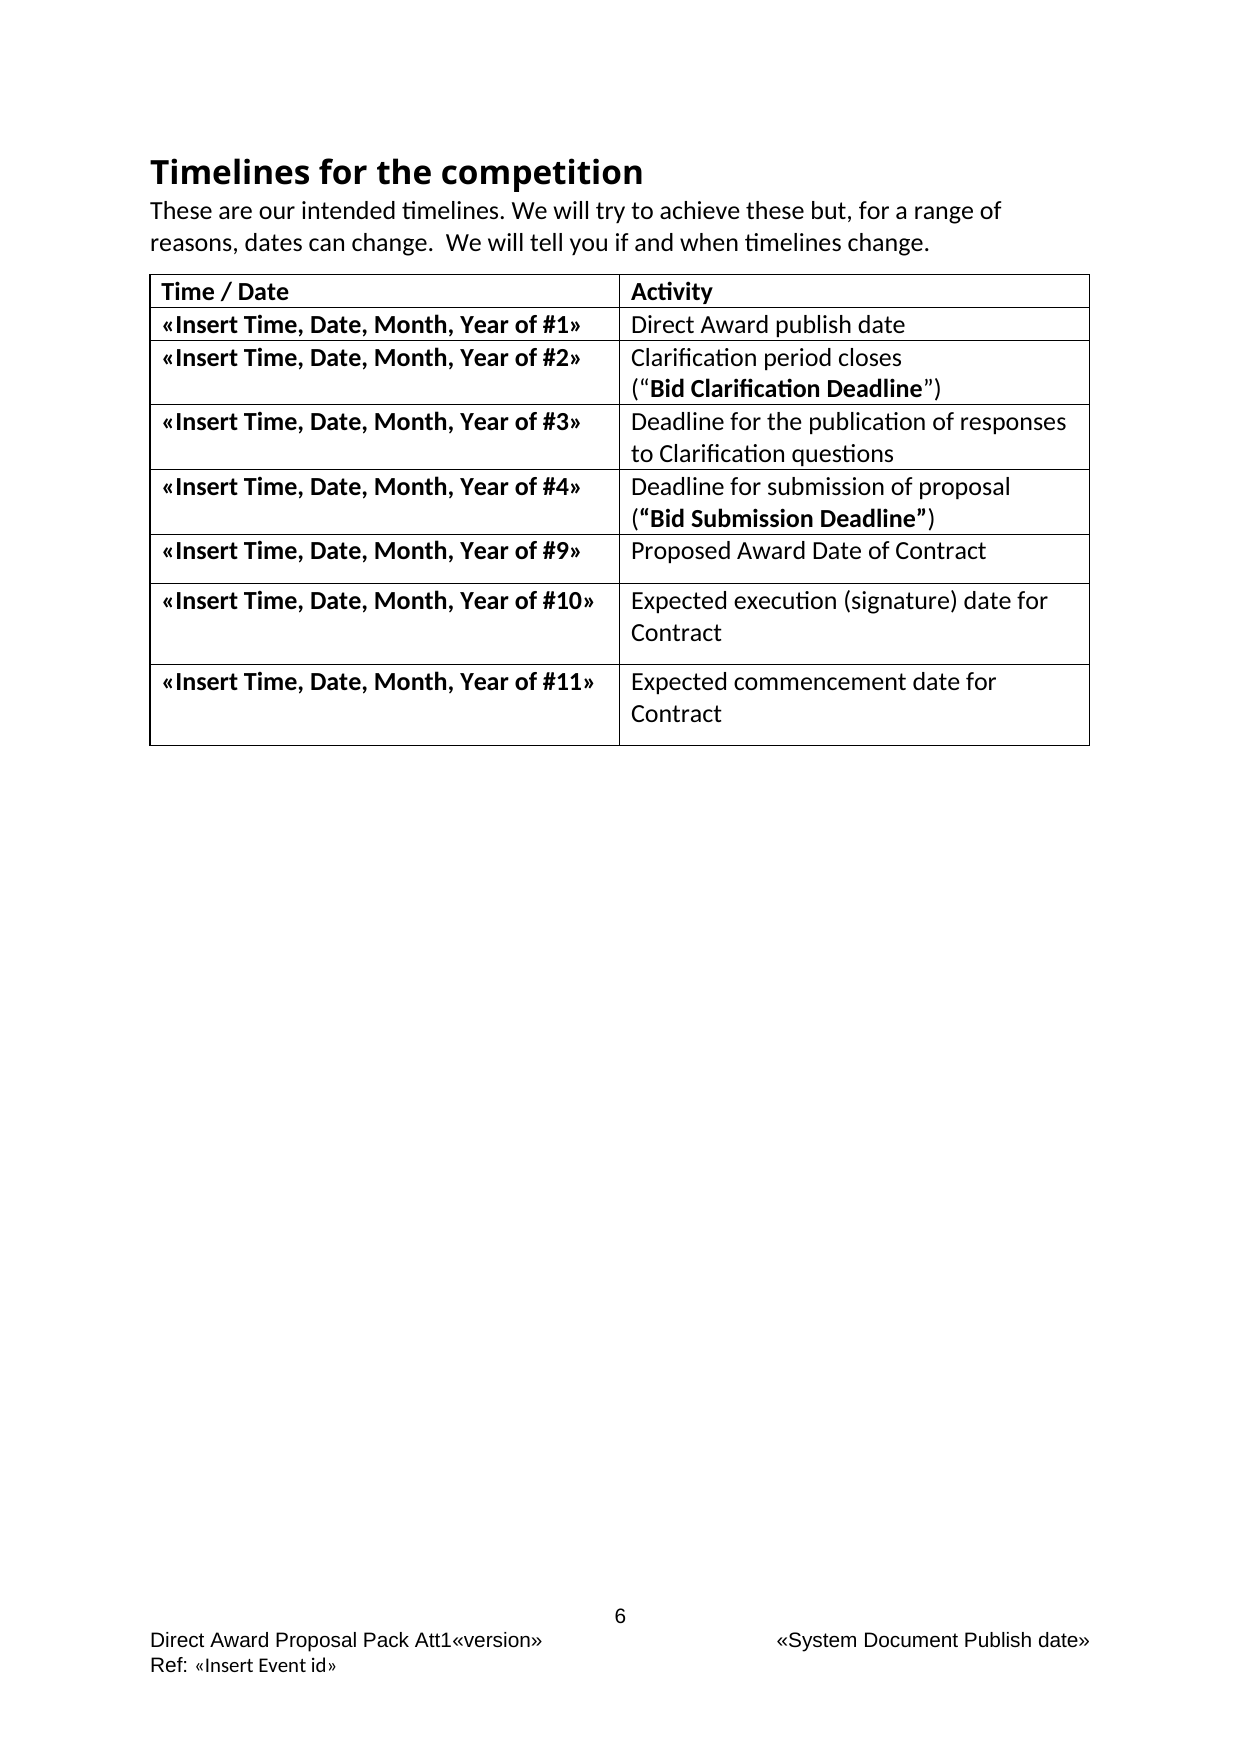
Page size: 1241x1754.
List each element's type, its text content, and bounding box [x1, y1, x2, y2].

table_cell Expected commencement date for Contract [620, 665, 1089, 745]
table_cell «Insert Time, Date, Month, Year of #4» [151, 470, 619, 533]
table_cell «Insert Time, Date, Month, Year of #10» [151, 584, 619, 664]
table_cell Expected execution (signature) date for Contract [620, 584, 1089, 664]
table_header Activity [620, 275, 1089, 307]
table_cell «Insert Time, Date, Month, Year of #1» [151, 308, 619, 340]
table_cell Clarification period closes (“Bid Clarification Deadline”) [620, 341, 1089, 404]
text These are our intended timelines. We will try to achieve these but, for a range of reasons, dates can change. We will tell you if and when timelines change. [150, 194, 1090, 257]
table_cell «Insert Time, Date, Month, Year of #9» [151, 535, 619, 583]
subtitle Timelines for the competition [150, 148, 1090, 194]
table_cell «Insert Time, Date, Month, Year of #11» [151, 665, 619, 745]
table_cell Deadline for submission of proposal (“Bid Submission Deadline”) [620, 470, 1089, 533]
table_cell Deadline for the publication of responses to Clarification questions [620, 405, 1089, 469]
table_header Time / Date [151, 275, 619, 307]
table_cell Direct Award publish date [620, 308, 1089, 340]
table_cell «Insert Time, Date, Month, Year of #2» [151, 341, 619, 404]
table_cell «Insert Time, Date, Month, Year of #3» [151, 405, 619, 469]
table_cell Proposed Award Date of Contract [620, 535, 1089, 583]
